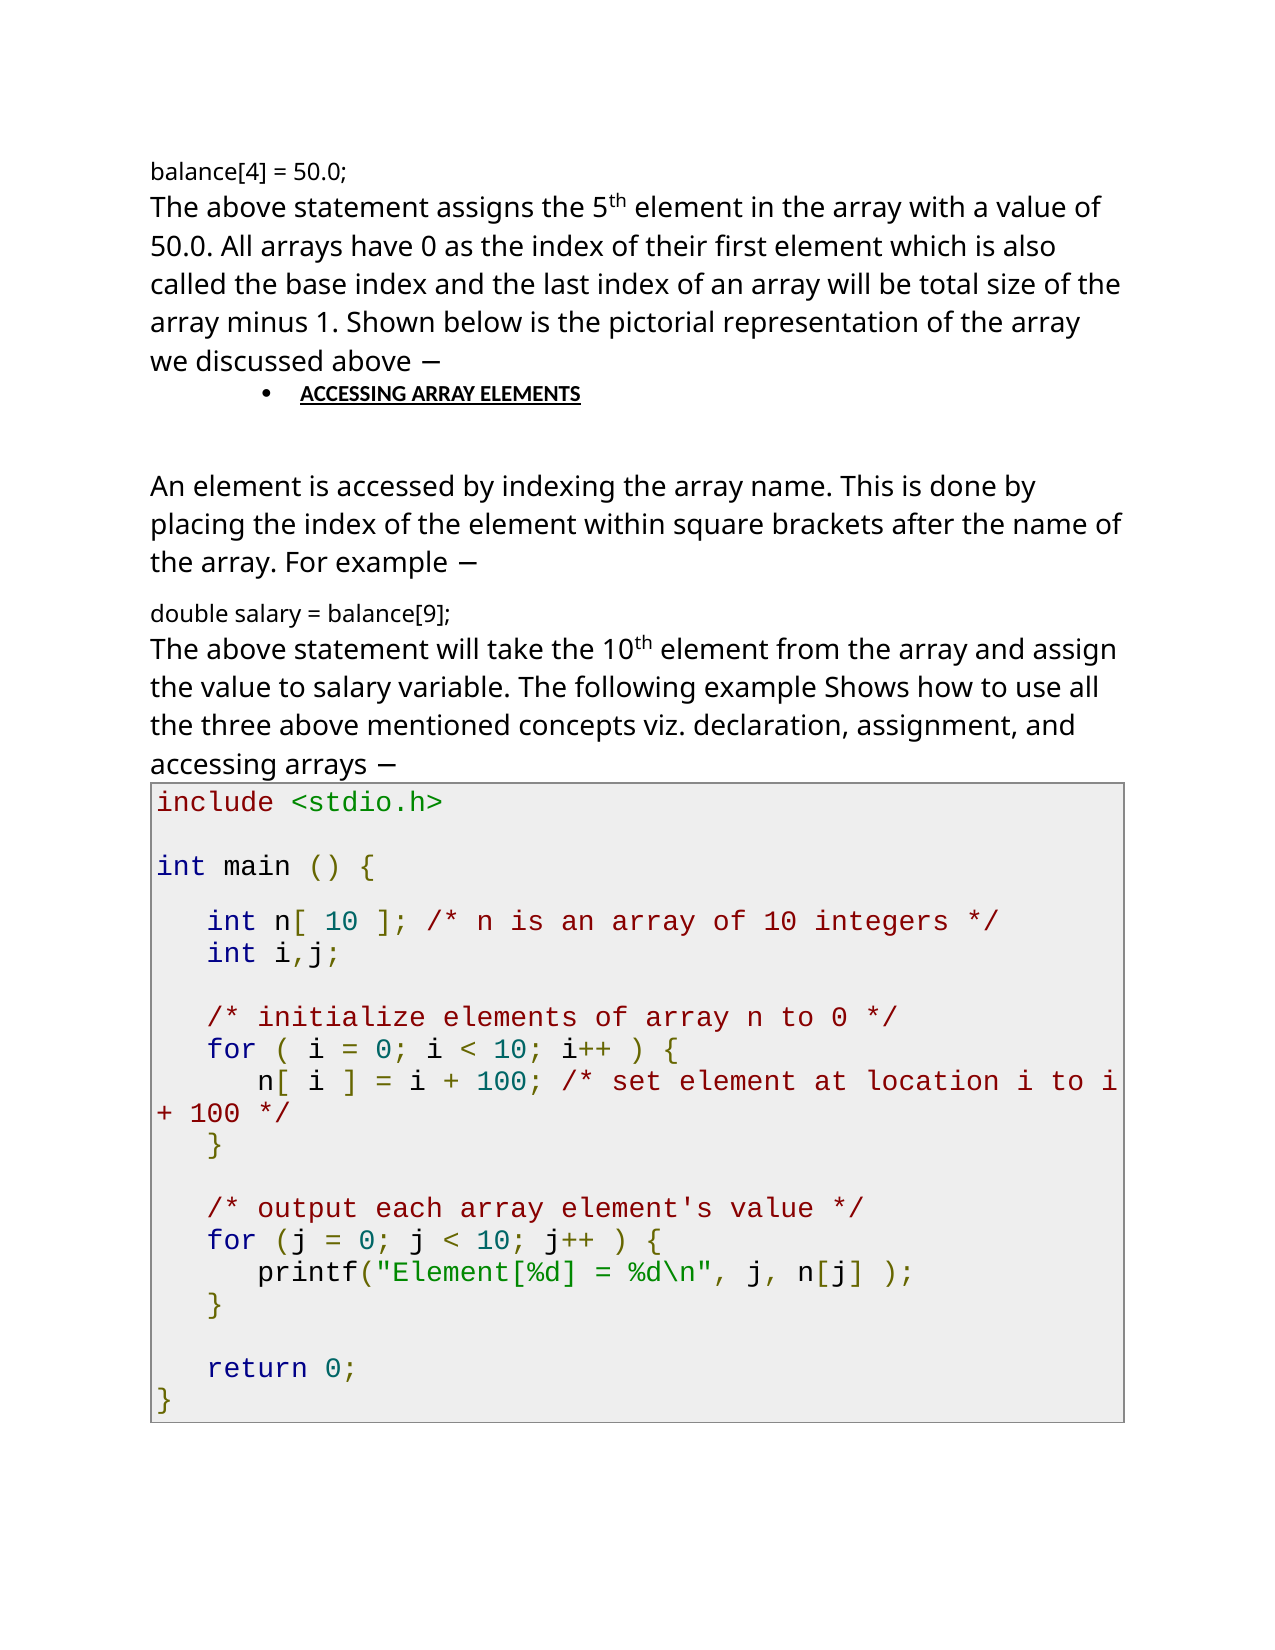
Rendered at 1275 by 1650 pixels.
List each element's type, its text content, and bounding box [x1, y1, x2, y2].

text int i,j; [152, 933, 1123, 965]
text double salary = balance[9]; [150, 591, 1125, 629]
text An element is accessed by indexing the array name. This is done by placing the index of the element within square brackets after the name of the array. For example − [150, 466, 1125, 581]
text for (j = 0; j < 10; j++ ) { [152, 1220, 1123, 1252]
text } [152, 1284, 1123, 1316]
text n[ i ] = i + 100; /* set element at location i to i + 100 */ [152, 1061, 1123, 1125]
text printf("Element[%d] = %d\n", j, n[j] ); [152, 1252, 1123, 1284]
text for ( i = 0; i < 10; i++ ) { [152, 1029, 1123, 1061]
text int main () { [152, 846, 1123, 878]
text } [152, 1125, 1123, 1157]
text /* output each array element's value */ [152, 1188, 1123, 1220]
text include <stdio.h> [152, 784, 1123, 814]
text } [152, 1380, 1123, 1422]
text return 0; [152, 1348, 1123, 1380]
text /* initialize elements of array n to 0 */ [152, 997, 1123, 1029]
text int n[ 10 ]; /* n is an array of 10 integers */ [152, 902, 1123, 933]
text The above statement assigns the 5th element in the array with a value of 50.0. All arrays have 0 as the index of their first element which is also called the base index and the last index of an array will be total size of the array minus 1. Shown below is the pictorial representation of the array we discussed above − [150, 187, 1125, 379]
text The above statement will take the 10th element from the array and assign the value to salary variable. The following example Shows how to use all the three above mentioned concepts viz. declaration, assignment, and accessing arrays − [150, 629, 1125, 782]
text balance[4] = 50.0; [150, 150, 1125, 187]
list ACCESSING ARRAY ELEMENTS [262, 379, 1125, 407]
